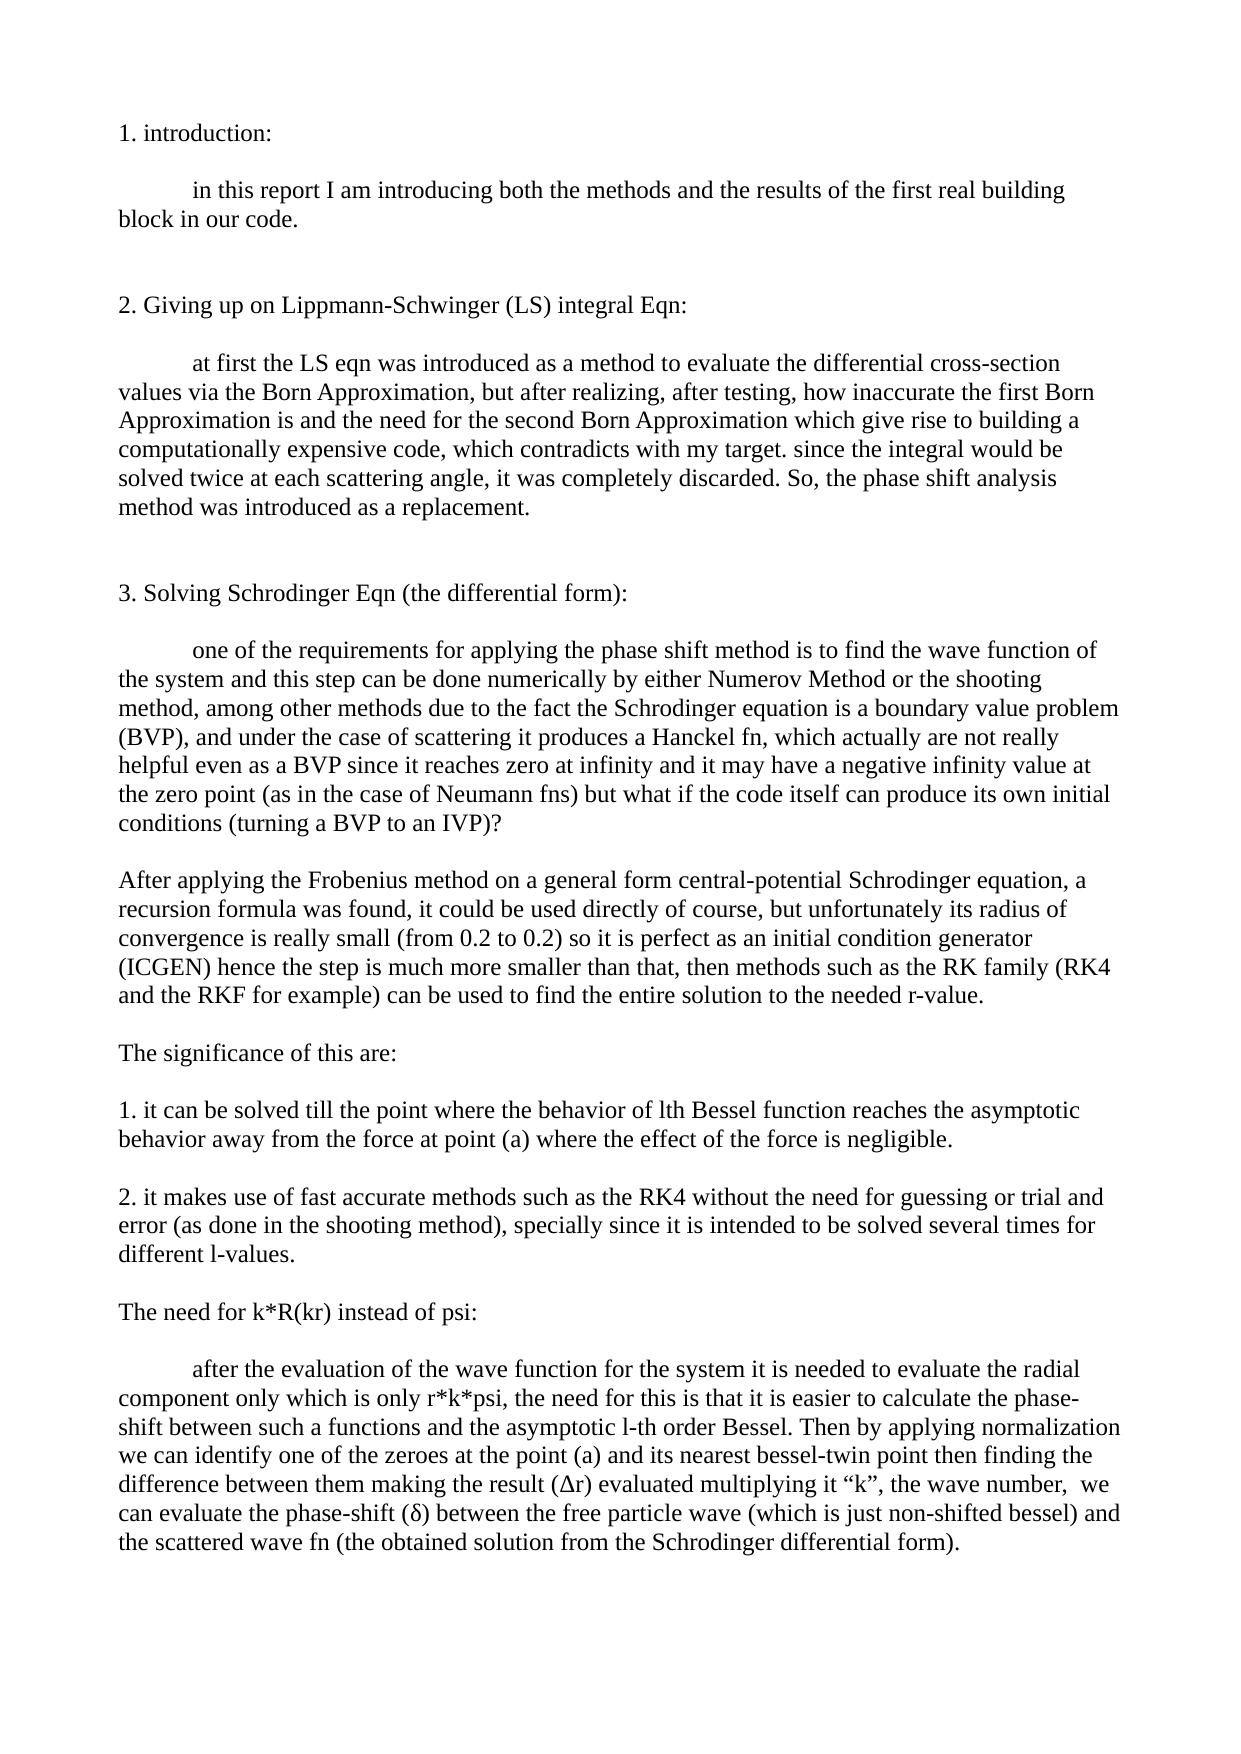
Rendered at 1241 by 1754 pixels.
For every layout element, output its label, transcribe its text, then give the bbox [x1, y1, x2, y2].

text The need for k*R(kr) instead of psi: [118, 1297, 1122, 1326]
text After applying the Frobenius method on a general form central-potential Schrodinger equation, a recursion formula was found, it could be used directly of course, but unfortunately its radius of convergence is really small (from 0.2 to 0.2) so it is perfect as an initial condition generator (ICGEN) hence the step is much more smaller than that, then methods such as the RK family (RK4 and the RKF for example) can be used to find the entire solution to the needed r-value. [118, 866, 1122, 1009]
text after the evaluation of the wave function for the system it is needed to evaluate the radial component only which is only r*k*psi, the need for this is that it is easier to calculate the phase-shift between such a functions and the asymptotic l-th order Bessel. Then by applying normalization we can identify one of the zeroes at the point (a) and its nearest bessel-twin point then finding the difference between them making the result (Δr) evaluated multiplying it “k”, the wave number, we can evaluate the phase-shift (δ) between the free particle wave (which is just non-shifted bessel) and the scattered wave fn (the obtained solution from the Schrodinger differential form). [118, 1354, 1122, 1556]
text 1. it can be solved till the point where the behavior of lth Bessel function reaches the asymptotic behavior away from the force at point (a) where the effect of the force is negligible. [118, 1096, 1122, 1153]
text at first the LS eqn was introduced as a method to evaluate the differential cross-section values via the Born Approximation, but after realizing, after testing, how inaccurate the first Born Approximation is and the need for the second Born Approximation which give rise to building a computationally expensive code, which contradicts with my target. since the integral would be solved twice at each scattering angle, it was completely discarded. So, the phase shift analysis method was introduced as a replacement. [118, 348, 1122, 521]
text 3. Solving Schrodinger Eqn (the differential form): [118, 578, 1122, 607]
text The significance of this are: [118, 1038, 1122, 1067]
text 2. Giving up on Lippmann-Schwinger (LS) integral Eqn: [118, 291, 1122, 319]
text 2. it makes use of fast accurate methods such as the RK4 without the need for guessing or trial and error (as done in the shooting method), specially since it is intended to be solved several times for different l-values. [118, 1182, 1122, 1268]
text one of the requirements for applying the phase shift method is to find the wave function of the system and this step can be done numerically by either Numerov Method or the shooting method, among other methods due to the fact the Schrodinger equation is a boundary value problem (BVP), and under the case of scattering it produces a Hanckel fn, which actually are not really helpful even as a BVP since it reaches zero at infinity and it may have a negative infinity value at the zero point (as in the case of Neumann fns) but what if the code itself can produce its own initial conditions (turning a BVP to an IVP)? [118, 636, 1122, 837]
text 1. introduction: [118, 118, 1122, 147]
text in this report I am introducing both the methods and the results of the first real building block in our code. [118, 176, 1122, 233]
